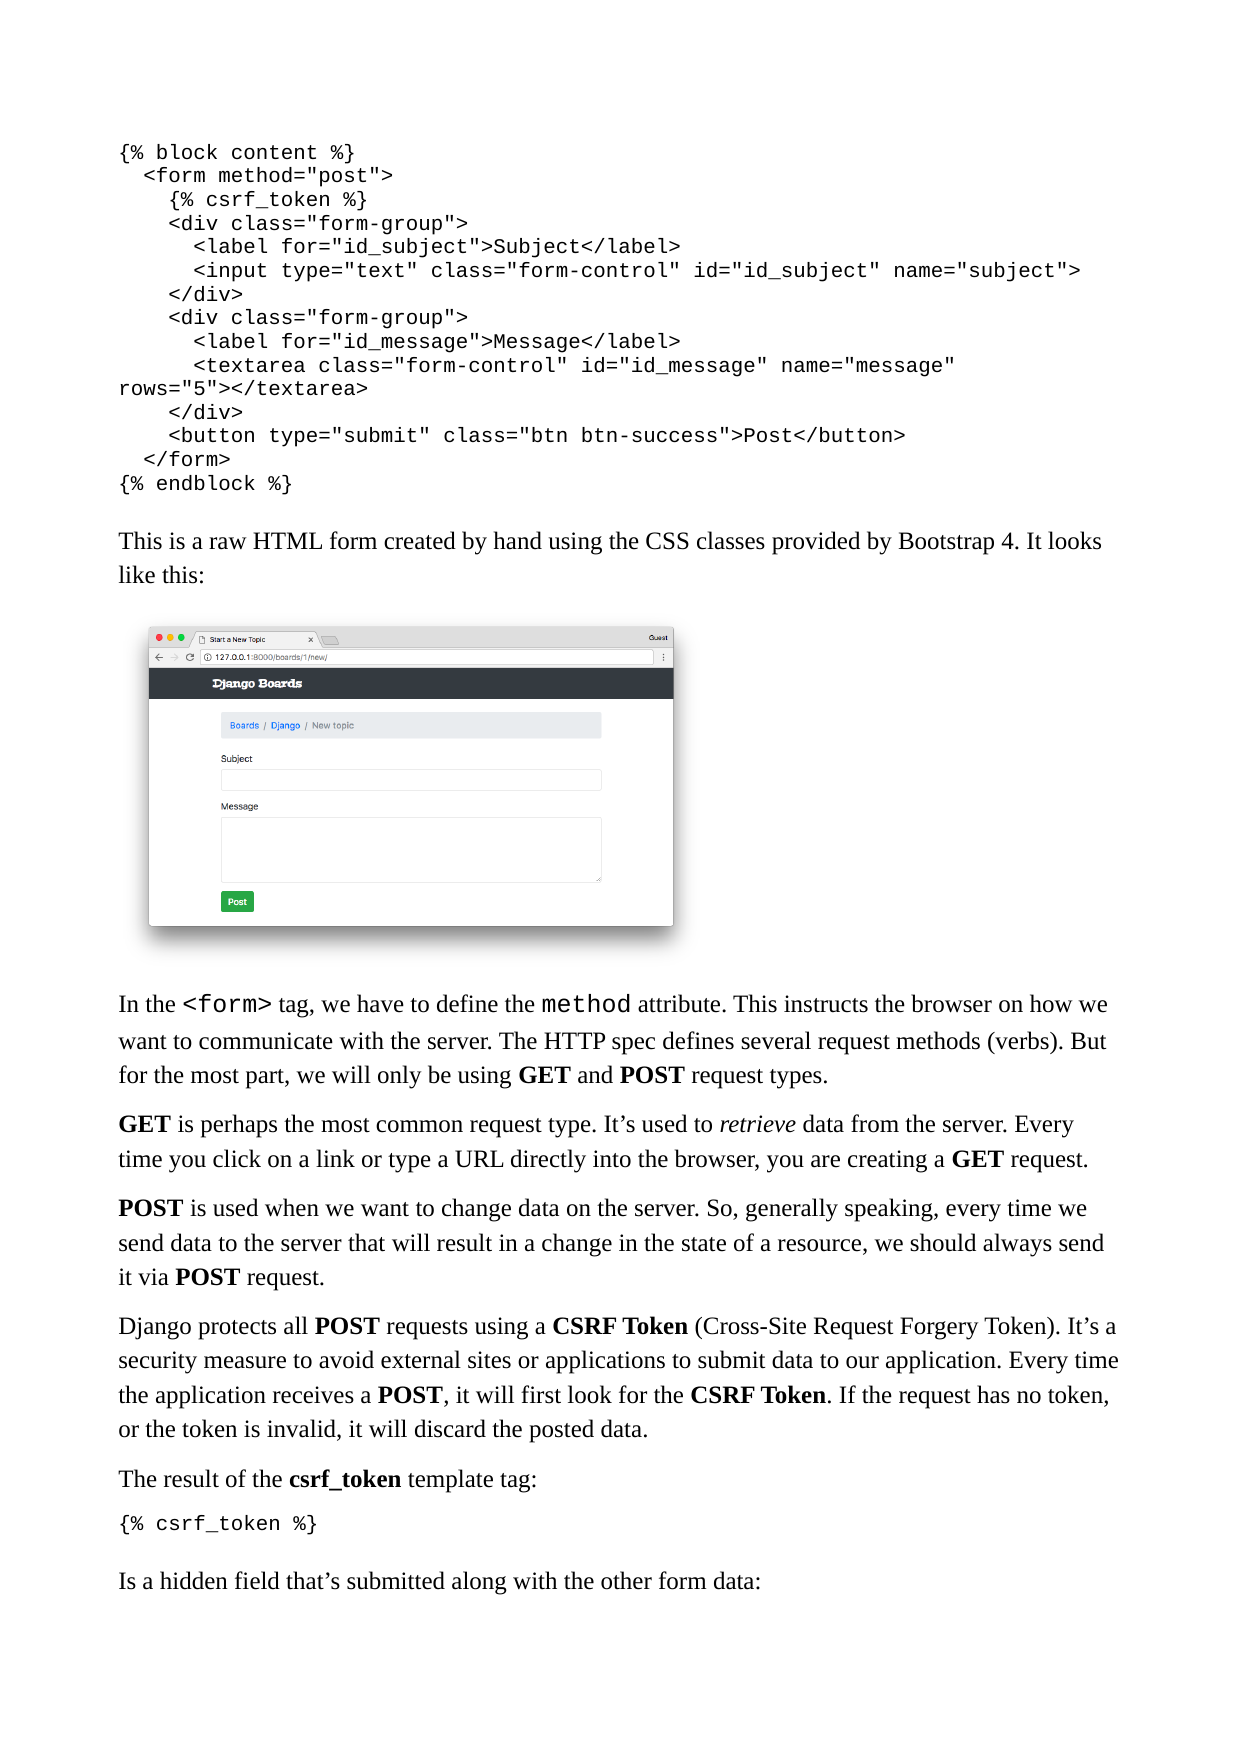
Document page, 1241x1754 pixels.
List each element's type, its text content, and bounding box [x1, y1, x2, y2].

text {% csrf_token %} [118, 189, 1122, 213]
text Django protects all POST requests using a CSRF Token (Cross-Site Request Forgery Token). It’s a security measure to avoid external sites or applications to submit data to our application. Every time the application receives a POST, it will first look for the CSRF Token. If the request has no token, or the token is invalid, it will discard the posted data. [118, 1311, 1122, 1443]
text {% endblock %} [118, 473, 1122, 496]
picture [118, 609, 703, 970]
text {% csrf_token %} [118, 1513, 1122, 1536]
text <input type="text" class="form-control" id="id_subject" name="subject"> [118, 260, 1122, 284]
text </div> [118, 402, 1122, 426]
text <textarea class="form-control" id="id_message" name="message" rows="5"></textarea> [118, 354, 1122, 402]
text Is a hidden field that’s submitted along with the other form data: [118, 1566, 1122, 1594]
text POST is used when we want to change data on the server. So, generally speaking, every time we send data to the server that will result in a change in the state of a resource, we should always send it via POST request. [118, 1193, 1122, 1291]
text <form method="post"> [118, 165, 1122, 189]
text This is a raw HTML form created by hand using the CSS classes provided by Bootstrap 4. It looks like this: [118, 526, 1122, 589]
text <div class="form-group"> [118, 213, 1122, 236]
text In the <form> tag, we have to define the method attribute. This instructs the browser on how we want to communicate with the server. The HTTP spec defines several request methods (verbs). But for the most part, we will only be using GET and POST request types. [118, 989, 1122, 1089]
text {% block content %} [118, 142, 1122, 165]
text The result of the csrf_token template tag: [118, 1464, 1122, 1492]
text <div class="form-group"> [118, 307, 1122, 331]
text <label for="id_message">Message</label> [118, 331, 1122, 354]
text </div> [118, 284, 1122, 307]
text GET is perhaps the most common request type. It’s used to retrieve data from the server. Every time you click on a link or type a URL directly into the browser, you are creating a GET request. [118, 1109, 1122, 1173]
text <label for="id_subject">Subject</label> [118, 236, 1122, 260]
text </form> [118, 449, 1122, 473]
text <button type="submit" class="btn btn-success">Post</button> [118, 426, 1122, 449]
